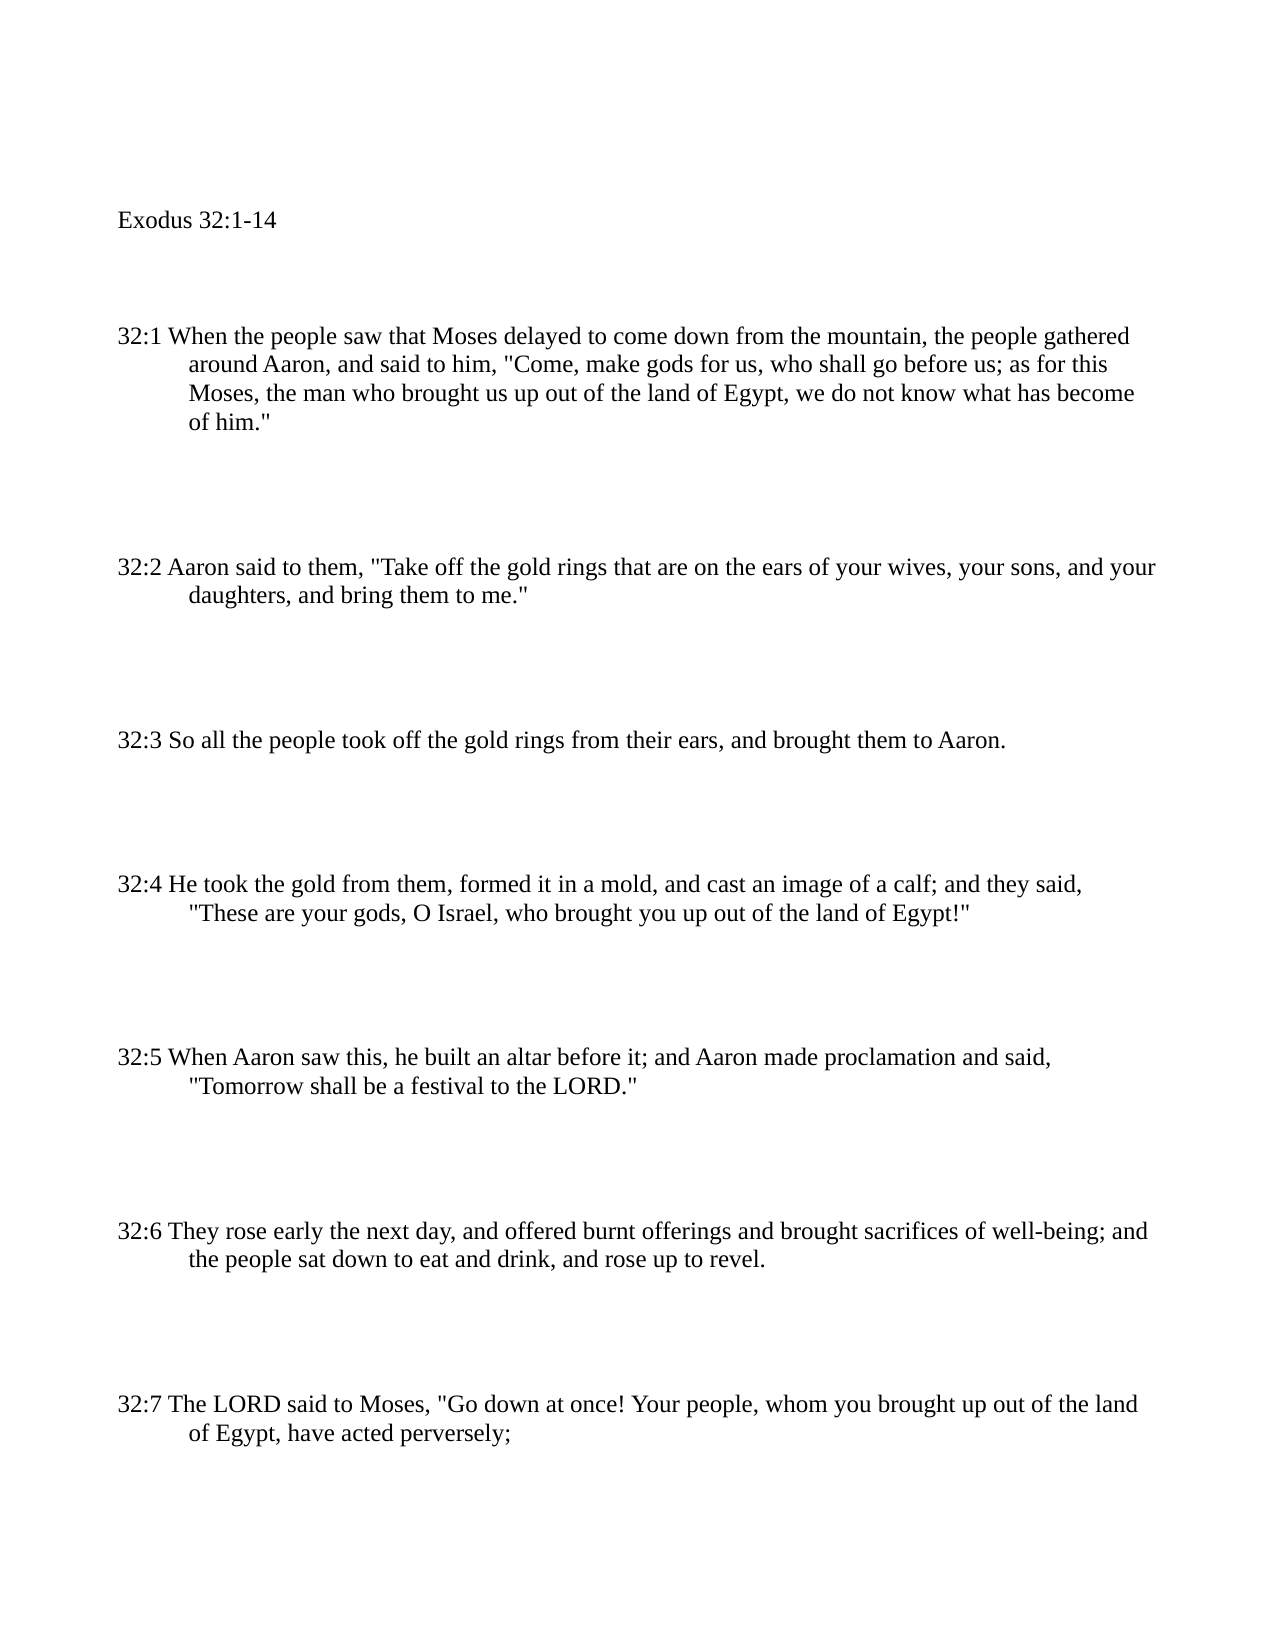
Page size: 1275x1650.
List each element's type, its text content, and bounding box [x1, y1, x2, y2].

text Exodus 32:1-14 [117, 205, 1157, 291]
text 32:5 When Aaron saw this, he built an altar before it; and Aaron made proclamation and said, "Tomorrow shall be a festival to the LORD." [117, 1042, 1157, 1186]
text 32:4 He took the gold from them, formed it in a mold, and cast an image of a calf; and they said, "These are your gods, O Israel, who brought you up out of the land of Egypt!" [117, 869, 1157, 1013]
text 32:1 When the people saw that Moses delayed to come down from the mountain, the people gathered around Aaron, and said to him, "Come, make gods for us, who shall go before us; as for this Moses, the man who brought us up out of the land of Egypt, we do not know what has become of him." [117, 321, 1157, 522]
text 32:7 The LORD said to Moses, "Go down at once! Your people, whom you brought up out of the land of Egypt, have acted perversely; [117, 1389, 1157, 1504]
text 32:3 So all the people took off the gold rings from their ears, and brought them to Aaron. [117, 725, 1157, 840]
text 32:6 They rose early the next day, and offered burnt offerings and brought sacrifices of well-being; and the people sat down to eat and drink, and rose up to revel. [117, 1216, 1157, 1359]
text 32:2 Aaron said to them, "Take off the gold rings that are on the ears of your wives, your sons, and your daughters, and bring them to me." [117, 552, 1157, 695]
